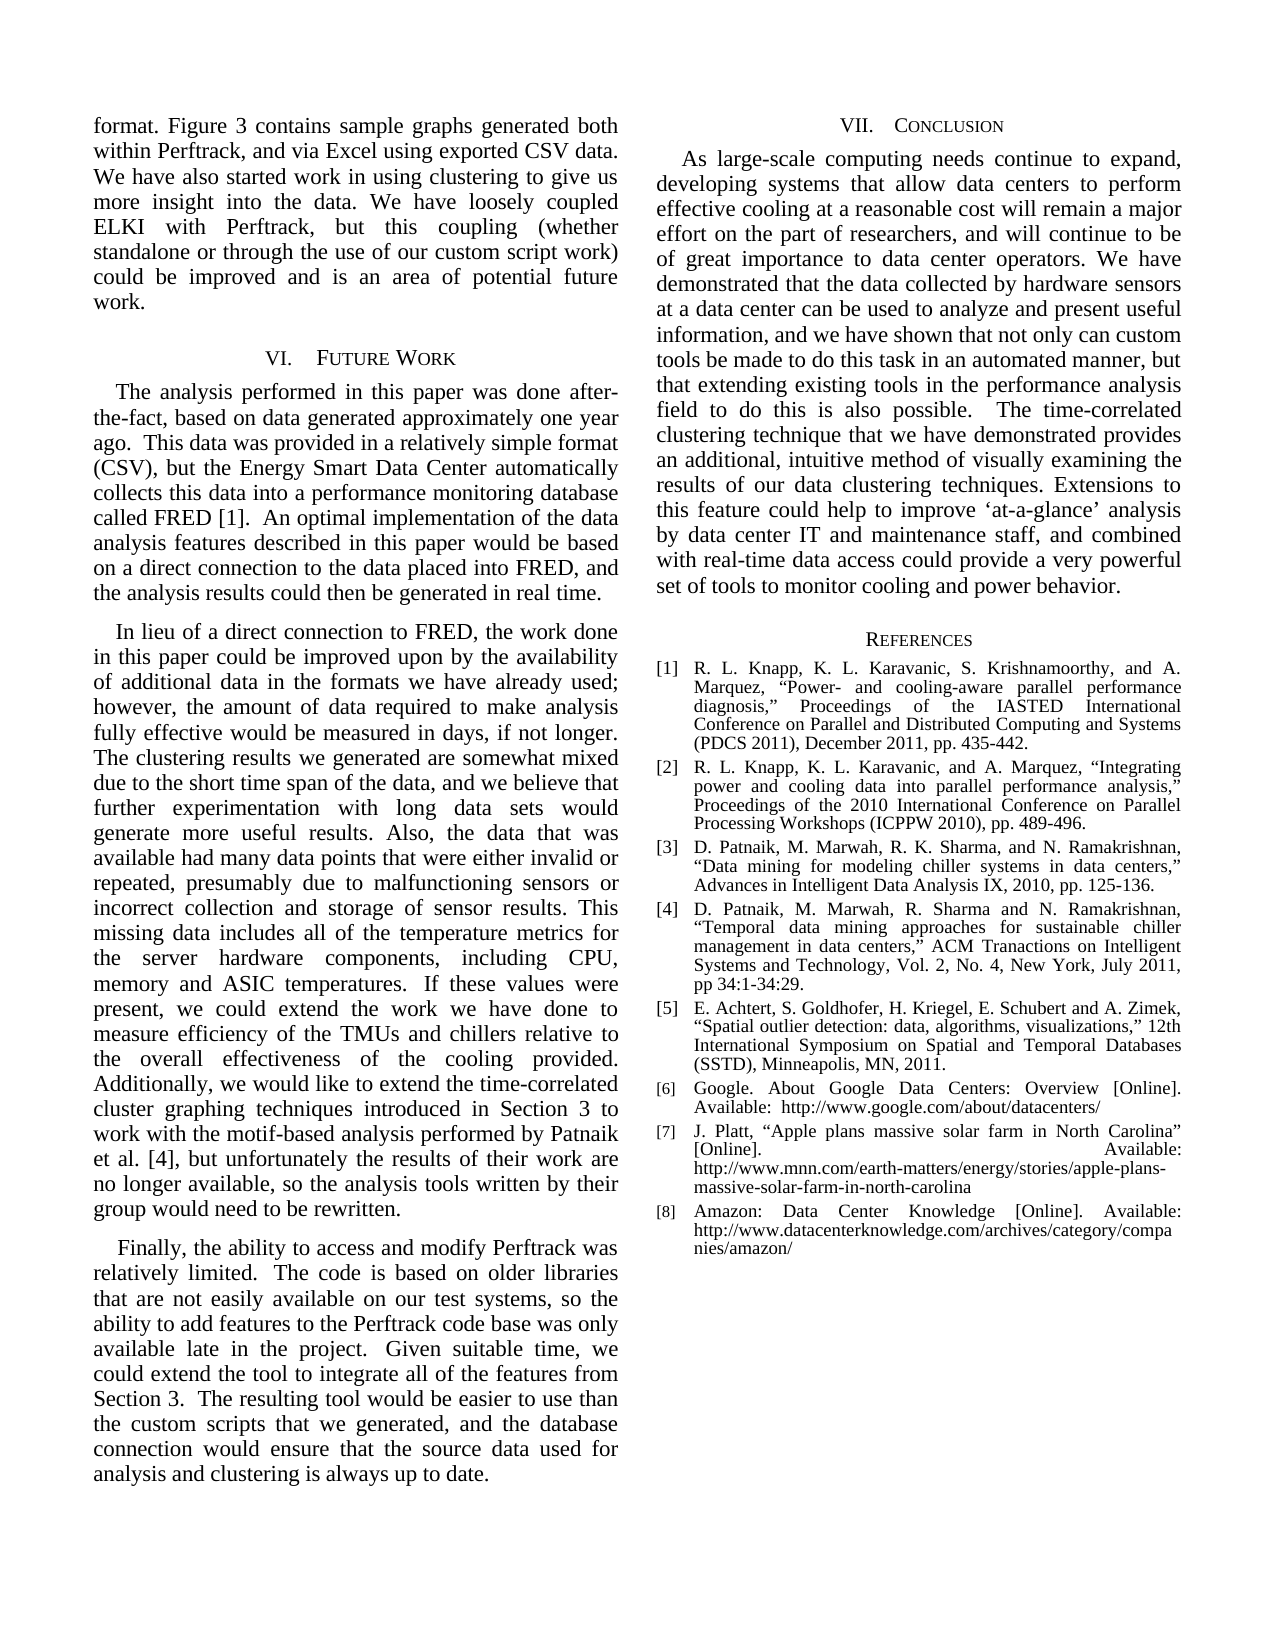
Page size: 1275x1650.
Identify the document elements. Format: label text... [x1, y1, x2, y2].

list Amazon: Data Center Knowledge [Online]. Available: http://www.datacenterknowledge.com/archives/category/companies/amazon/ [656, 1202, 1182, 1258]
list J. Platt, “Apple plans massive solar farm in North Carolina” [Online]. Available: http://www.mnn.com/earth-matters/energy/stories/apple-plans-massive-solar-farm-in-north-carolina [656, 1122, 1182, 1197]
text The analysis performed in this paper was done after-the-fact, based on data generated approximately one year ago. This data was provided in a relatively simple format (CSV), but the Energy Smart Data Center automatically collects this data into a performance monitoring database called FRED [1]. An optimal implementation of the data analysis features described in this paper would be based on a direct connection to the data placed into FRED, and the analysis results could then be generated in real time. [93, 378, 619, 606]
list R. L. Knapp, K. L. Karavanic, S. Krishnamoorthy, and A. Marquez, “Power- and cooling-aware parallel performance diagnosis,” Proceedings of the IASTED International Conference on Parallel and Distributed Computing and Systems (PDCS 2011), December 2011, pp. 435-442. [656, 659, 1182, 753]
text format. Figure 3 contains sample graphs generated both within Perftrack, and via Excel using exported CSV data. We have also started work in using clustering to give us more insight into the data. We have loosely coupled ELKI with Perftrack, but this coupling (whether standalone or through the use of our custom script work) could be improved and is an area of potential future work. [93, 112, 619, 314]
subtitle References [656, 627, 1182, 651]
text In lieu of a direct connection to FRED, the work done in this paper could be improved upon by the availability of additional data in the formats we have already used; however, the amount of data required to make analysis fully effective would be measured in days, if not longer. The clustering results we generated are somewhat mixed due to the short time span of the data, and we believe that further experimentation with long data sets would generate more useful results. Also, the data that was available had many data points that were either invalid or repeated, presumably due to malfunctioning sensors or incorrect collection and storage of sensor results. This missing data includes all of the temperature metrics for the server hardware components, including CPU, memory and ASIC temperatures. If these values were present, we could extend the work we have done to measure efficiency of the TMUs and chillers relative to the overall effectiveness of the cooling provided. Additionally, we would like to extend the time-correlated cluster graphing techniques introduced in Section 3 to work with the motif-based analysis performed by Patnaik et al. [4], but unfortunately the results of their work are no longer available, so the analysis tools written by their group would need to be rewritten. [93, 618, 619, 1222]
subtitle Conclusion [656, 112, 1182, 137]
list E. Achtert, S. Goldhofer, H. Kriegel, E. Schubert and A. Zimek, “Spatial outlier detection: data, algorithms, visualizations,” 12th International Symposium on Spatial and Temporal Databases (SSTD), Minneapolis, MN, 2011. [656, 999, 1182, 1074]
subtitle Future Work [93, 344, 619, 370]
list Google. About Google Data Centers: Overview [Online]. Available: http://www.google.com/about/datacenters/ [656, 1079, 1182, 1117]
list D. Patnaik, M. Marwah, R. Sharma and N. Ramakrishnan, “Temporal data mining approaches for sustainable chiller management in data centers,” ACM Tranactions on Intelligent Systems and Technology, Vol. 2, No. 4, New York, July 2011, pp 34:1-34:29. [656, 900, 1182, 994]
list D. Patnaik, M. Marwah, R. K. Sharma, and N. Ramakrishnan, “Data mining for modeling chiller systems in data centers,” Advances in Intelligent Data Analysis IX, 2010, pp. 125-136. [656, 839, 1182, 895]
text Finally, the ability to access and modify Perftrack was relatively limited. The code is based on older libraries that are not easily available on our test systems, so the ability to add features to the Perftrack code base was only available late in the project. Given suitable time, we could extend the tool to integrate all of the features from Section 3. The resulting tool would be easier to use than the custom scripts that we generated, and the database connection would ensure that the source data used for analysis and clustering is always up to date. [93, 1234, 619, 1487]
text As large-scale computing needs continue to expand, developing systems that allow data centers to perform effective cooling at a reasonable cost will remain a major effort on the part of researchers, and will continue to be of great importance to data center operators. We have demonstrated that the data collected by hardware sensors at a data center can be used to analyze and present useful information, and we have shown that not only can custom tools be made to do this task in an automated manner, but that extending existing tools in the performance analysis field to do this is also possible. The time-correlated clustering technique that we have demonstrated provides an additional, intuitive method of visually examining the results of our data clustering techniques. Extensions to this feature could help to improve ‘at-a-glance’ analysis by data center IT and maintenance staff, and combined with real-time data access could provide a very powerful set of tools to monitor cooling and power behavior. [656, 145, 1182, 598]
list R. L. Knapp, K. L. Karavanic, and A. Marquez, “Integrating power and cooling data into parallel performance analysis,” Proceedings of the 2010 International Conference on Parallel Processing Workshops (ICPPW 2010), pp. 489-496. [656, 758, 1182, 833]
